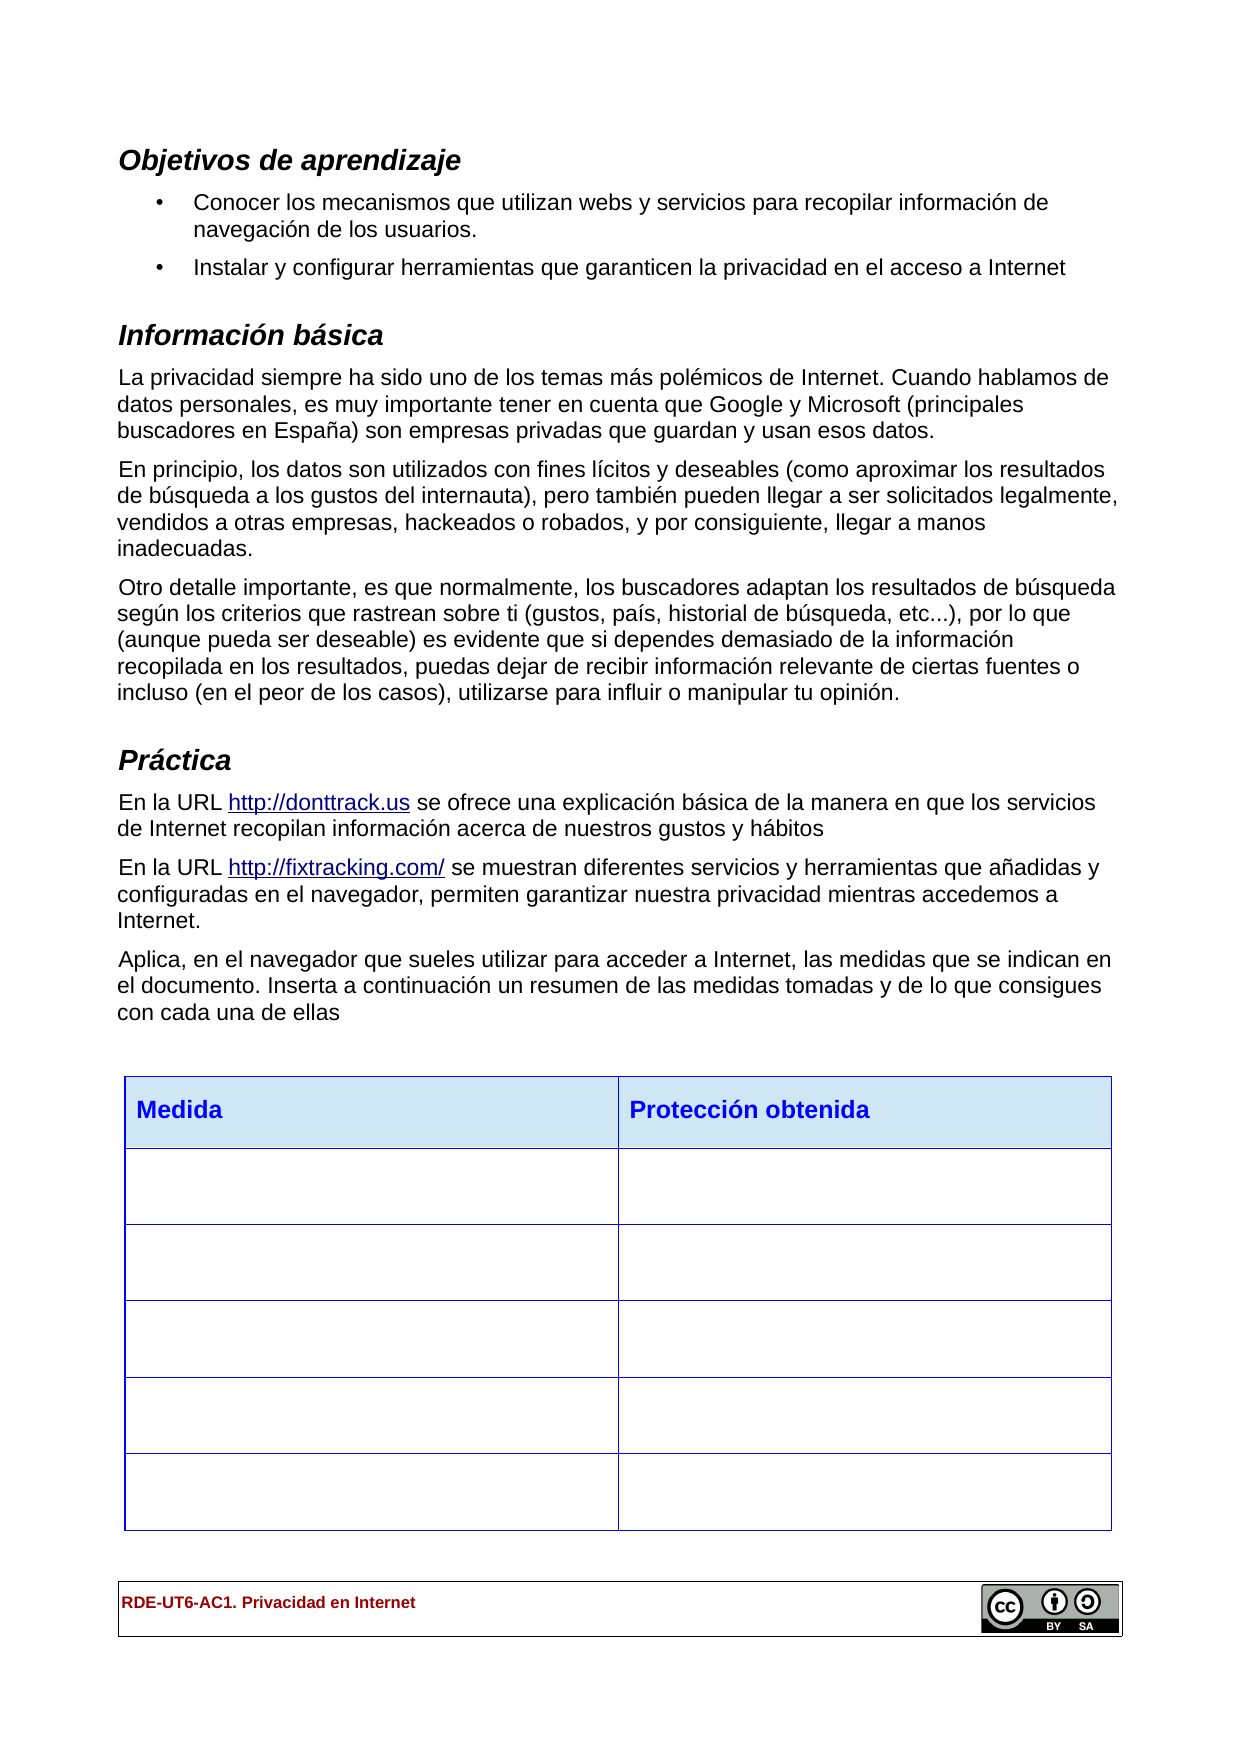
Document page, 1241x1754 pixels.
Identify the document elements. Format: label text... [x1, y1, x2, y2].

table_cell [619, 1225, 1111, 1300]
table_cell [619, 1301, 1111, 1377]
table_cell [619, 1149, 1111, 1224]
text La privacidad siempre ha sido uno de los temas más polémicos de Internet. Cuando hablamos de datos personales, es muy importante tener en cuenta que Google y Microsoft (principales buscadores en España) son empresas privadas que guardan y usan esos datos. [117, 364, 1122, 443]
table_cell [126, 1301, 618, 1377]
table_cell [619, 1378, 1111, 1453]
table_cell [126, 1149, 618, 1224]
table_header Medida [126, 1077, 618, 1147]
table_header Protección obtenida [619, 1077, 1111, 1147]
text Aplica, en el navegador que sueles utilizar para acceder a Internet, las medidas que se indican en el documento. Inserta a continuación un resumen de las medidas tomadas y de lo que consigues con cada una de ellas [117, 946, 1122, 1025]
table_cell [126, 1454, 618, 1530]
list Instalar y configurar herramientas que garanticen la privacidad en el acceso a Internet [156, 254, 1122, 281]
text En la URL http://fixtracking.com/ se muestran diferentes servicios y herramientas que añadidas y configuradas en el navegador, permiten garantizar nuestra privacidad mientras accedemos a Internet. [117, 854, 1122, 933]
subtitle Información básica [118, 318, 1122, 352]
table_cell [619, 1454, 1111, 1530]
table_cell [126, 1225, 618, 1300]
text En principio, los datos son utilizados con fines lícitos y deseables (como aproximar los resultados de búsqueda a los gustos del internauta), pero también pueden llegar a ser solicitados legalmente, vendidos a otras empresas, hackeados o robados, y por consiguiente, llegar a manos inadecuadas. [117, 456, 1122, 561]
text Otro detalle importante, es que normalmente, los buscadores adaptan los resultados de búsqueda según los criterios que rastrean sobre ti (gustos, país, historial de búsqueda, etc...), por lo que (aunque pueda ser deseable) es evidente que si dependes demasiado de la información recopilada en los resultados, puedas dejar de recibir información relevante de ciertas fuentes o incluso (en el peor de los casos), utilizarse para influir o manipular tu opinión. [117, 574, 1122, 706]
picture [981, 1584, 1119, 1633]
subtitle Objetivos de aprendizaje [118, 143, 1122, 177]
subtitle Práctica [118, 743, 1122, 777]
text En la URL http://donttrack.us se ofrece una explicación básica de la manera en que los servicios de Internet recopilan información acerca de nuestros gustos y hábitos [117, 789, 1122, 842]
table_cell [126, 1378, 618, 1453]
list Conocer los mecanismos que utilizan webs y servicios para recopilar información de navegación de los usuarios. [156, 189, 1122, 242]
